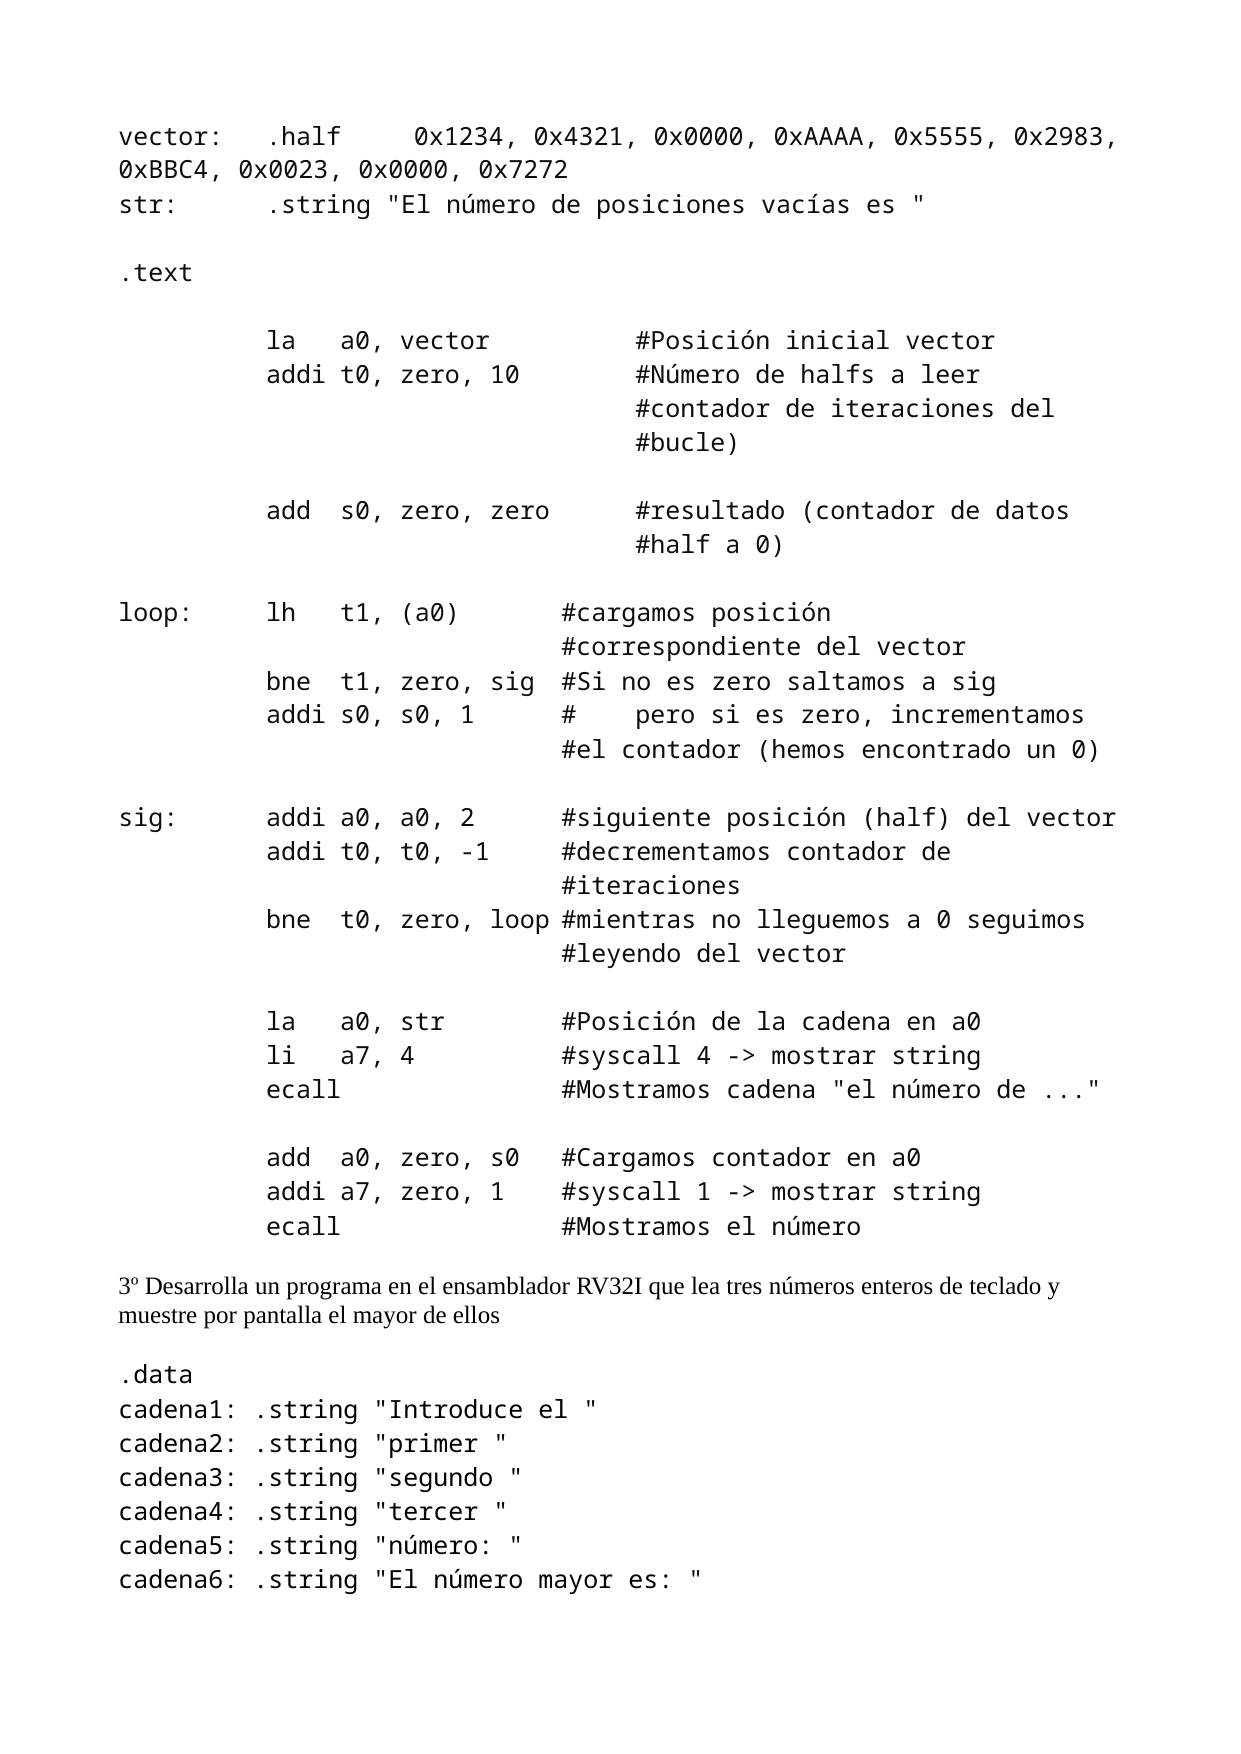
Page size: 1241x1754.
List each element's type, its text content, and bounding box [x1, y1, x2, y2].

text addi s0, s0, 1 # pero si es zero, incrementamos #el contador (hemos encontrado un 0) [118, 697, 1122, 765]
text bne t0, zero, loop #mientras no lleguemos a 0 seguimos #leyendo del vector [118, 902, 1122, 970]
text addi t0, zero, 10 #Número de halfs a leer #contador de iteraciones del #bucle) [118, 357, 1122, 459]
text la a0, vector #Posición inicial vector [118, 322, 1122, 357]
text add s0, zero, zero #resultado (contador de datos #half a 0) [118, 493, 1122, 561]
text addi a7, zero, 1 #syscall 1 -> mostrar string [118, 1174, 1122, 1208]
text bne t1, zero, sig #Si no es zero saltamos a sig [118, 663, 1122, 697]
text add a0, zero, s0 #Cargamos contador en a0 [118, 1140, 1122, 1174]
text ecall #Mostramos cadena "el número de ..." [118, 1072, 1122, 1106]
text addi t0, t0, -1 #decrementamos contador de #iteraciones [118, 833, 1122, 902]
text li a7, 4 #syscall 4 -> mostrar string [118, 1038, 1122, 1072]
text sig: addi a0, a0, 2 #siguiente posición (half) del vector [118, 799, 1122, 833]
text .text [118, 254, 1122, 288]
text str: .string "El número de posiciones vacías es " [118, 186, 1122, 220]
text loop: lh t1, (a0) #cargamos posición #correspondiente del vector [118, 595, 1122, 663]
text la a0, str #Posición de la cadena en a0 [118, 1004, 1122, 1038]
text ecall #Mostramos el número [118, 1208, 1122, 1242]
text vector: .half 0x1234, 0x4321, 0x0000, 0xAAAA, 0x5555, 0x2983, 0xBBC4, 0x0023, 0x0000, 0x7272 [118, 118, 1122, 186]
text 3º Desarrolla un programa en el ensamblador RV32I que lea tres números enteros de teclado y muestre por pantalla el mayor de ellos .data cadena1: .string "Introduce el " cadena2: .string "primer " cadena3: .string "segundo " cadena4: .string "tercer " cadena5: .string "número: " cadena6: .string "El número mayor es: " [118, 1271, 1122, 1630]
